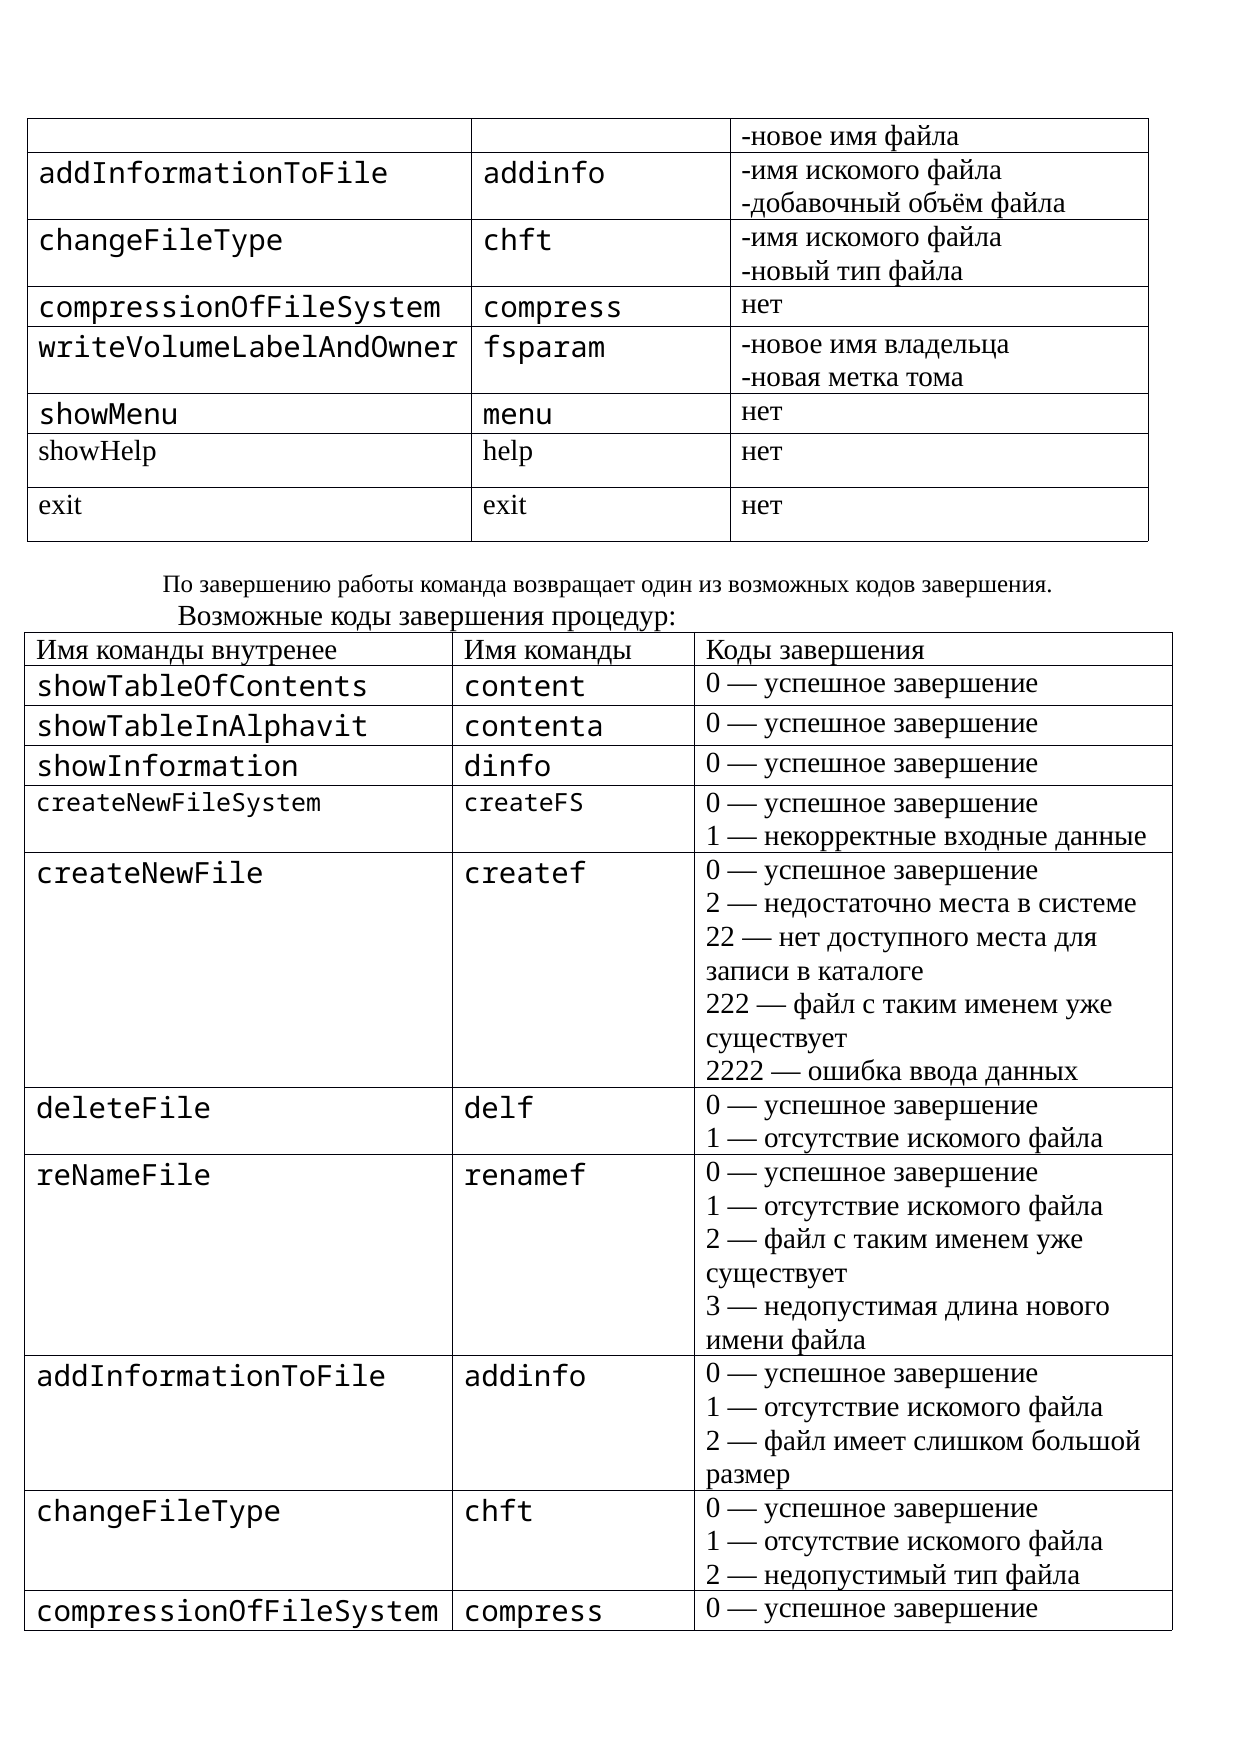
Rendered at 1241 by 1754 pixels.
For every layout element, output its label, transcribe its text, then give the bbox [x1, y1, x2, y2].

table_cell addinfo [453, 1356, 694, 1490]
table_cell showHelp [28, 434, 471, 487]
table_cell renamef [453, 1155, 694, 1355]
table_cell 0 — успешное завершение [695, 746, 1172, 785]
table_cell showTableInAlphavit [25, 706, 452, 745]
table_cell content [453, 666, 694, 705]
table_cell 0 — успешное завершение [695, 1591, 1172, 1630]
table_cell exit [472, 488, 730, 541]
table_header Имя команды [453, 633, 694, 665]
table_cell addInformationToFile [25, 1356, 452, 1490]
table_cell deleteFile [25, 1088, 452, 1154]
table_cell -имя искомого файла -добавочный объём файла [731, 153, 1148, 219]
table_cell dinfo [453, 746, 694, 785]
table_cell нет [731, 434, 1148, 487]
table_cell -имя искомого файла -новый тип файла [731, 220, 1148, 286]
table_cell reNameFile [25, 1155, 452, 1355]
table_cell createf [453, 853, 694, 1087]
table_cell 0 — успешное завершение [695, 666, 1172, 705]
table_cell showInformation [25, 746, 452, 785]
table_cell 0 — успешное завершение 1 — отсутствие искомого файла 2 — недопустимый тип файла [695, 1491, 1172, 1590]
table_cell [28, 119, 471, 152]
table_cell compress [453, 1591, 694, 1630]
list Возможные коды завершения процедур: [118, 598, 1122, 632]
table_cell createNewFileSystem [25, 786, 452, 852]
table_cell 0 — успешное завершение 1 — отсутствие искомого файла 2 — файл с таким именем уже существует 3 — недопустимая длина нового имени файла [695, 1155, 1172, 1355]
table_cell exit [28, 488, 471, 541]
table_cell createNewFile [25, 853, 452, 1087]
table_cell chft [453, 1491, 694, 1590]
table_cell нет [731, 488, 1148, 541]
table_cell addInformationToFile [28, 153, 471, 219]
table_cell help [472, 434, 730, 487]
table_cell addinfo [472, 153, 730, 219]
table_cell нет [731, 394, 1148, 433]
table_cell 0 — успешное завершение 1 — некорректные входные данные [695, 786, 1172, 852]
table_cell showTableOfContents [25, 666, 452, 705]
table_cell [472, 119, 730, 152]
table_cell fsparam [472, 327, 730, 393]
table_cell createFS [453, 786, 694, 852]
text По завершению работы команда возвращает один из возможных кодов завершения. [162, 569, 1122, 598]
table_cell changeFileType [25, 1491, 452, 1590]
table_cell 0 — успешное завершение 1 — отсутствие искомого файла 2 — файл имеет слишком большой размер [695, 1356, 1172, 1490]
table_cell changeFileType [28, 220, 471, 286]
table_cell menu [472, 394, 730, 433]
table_cell contenta [453, 706, 694, 745]
table_cell 0 — успешное завершение [695, 706, 1172, 745]
table_cell 0 — успешное завершение 1 — отсутствие искомого файла [695, 1088, 1172, 1154]
table_cell нет [731, 287, 1148, 326]
table_header Имя команды внутренее [25, 633, 452, 665]
table_cell compressionOfFileSystem [25, 1591, 452, 1630]
table_cell -новое имя владельца -новая метка тома [731, 327, 1148, 393]
table_cell chft [472, 220, 730, 286]
table_cell -новое имя файла [731, 119, 1148, 152]
table_cell compress [472, 287, 730, 326]
table_cell showMenu [28, 394, 471, 433]
table_cell writeVolumeLabelAndOwner [28, 327, 471, 393]
table_cell compressionOfFileSystem [28, 287, 471, 326]
table_cell 0 — успешное завершение 2 — недостаточно места в системе 22 — нет доступного места для записи в каталоге 222 — файл с таким именем уже существует 2222 — ошибка ввода данных [695, 853, 1172, 1087]
table_cell delf [453, 1088, 694, 1154]
table_header Коды завершения [695, 633, 1172, 665]
